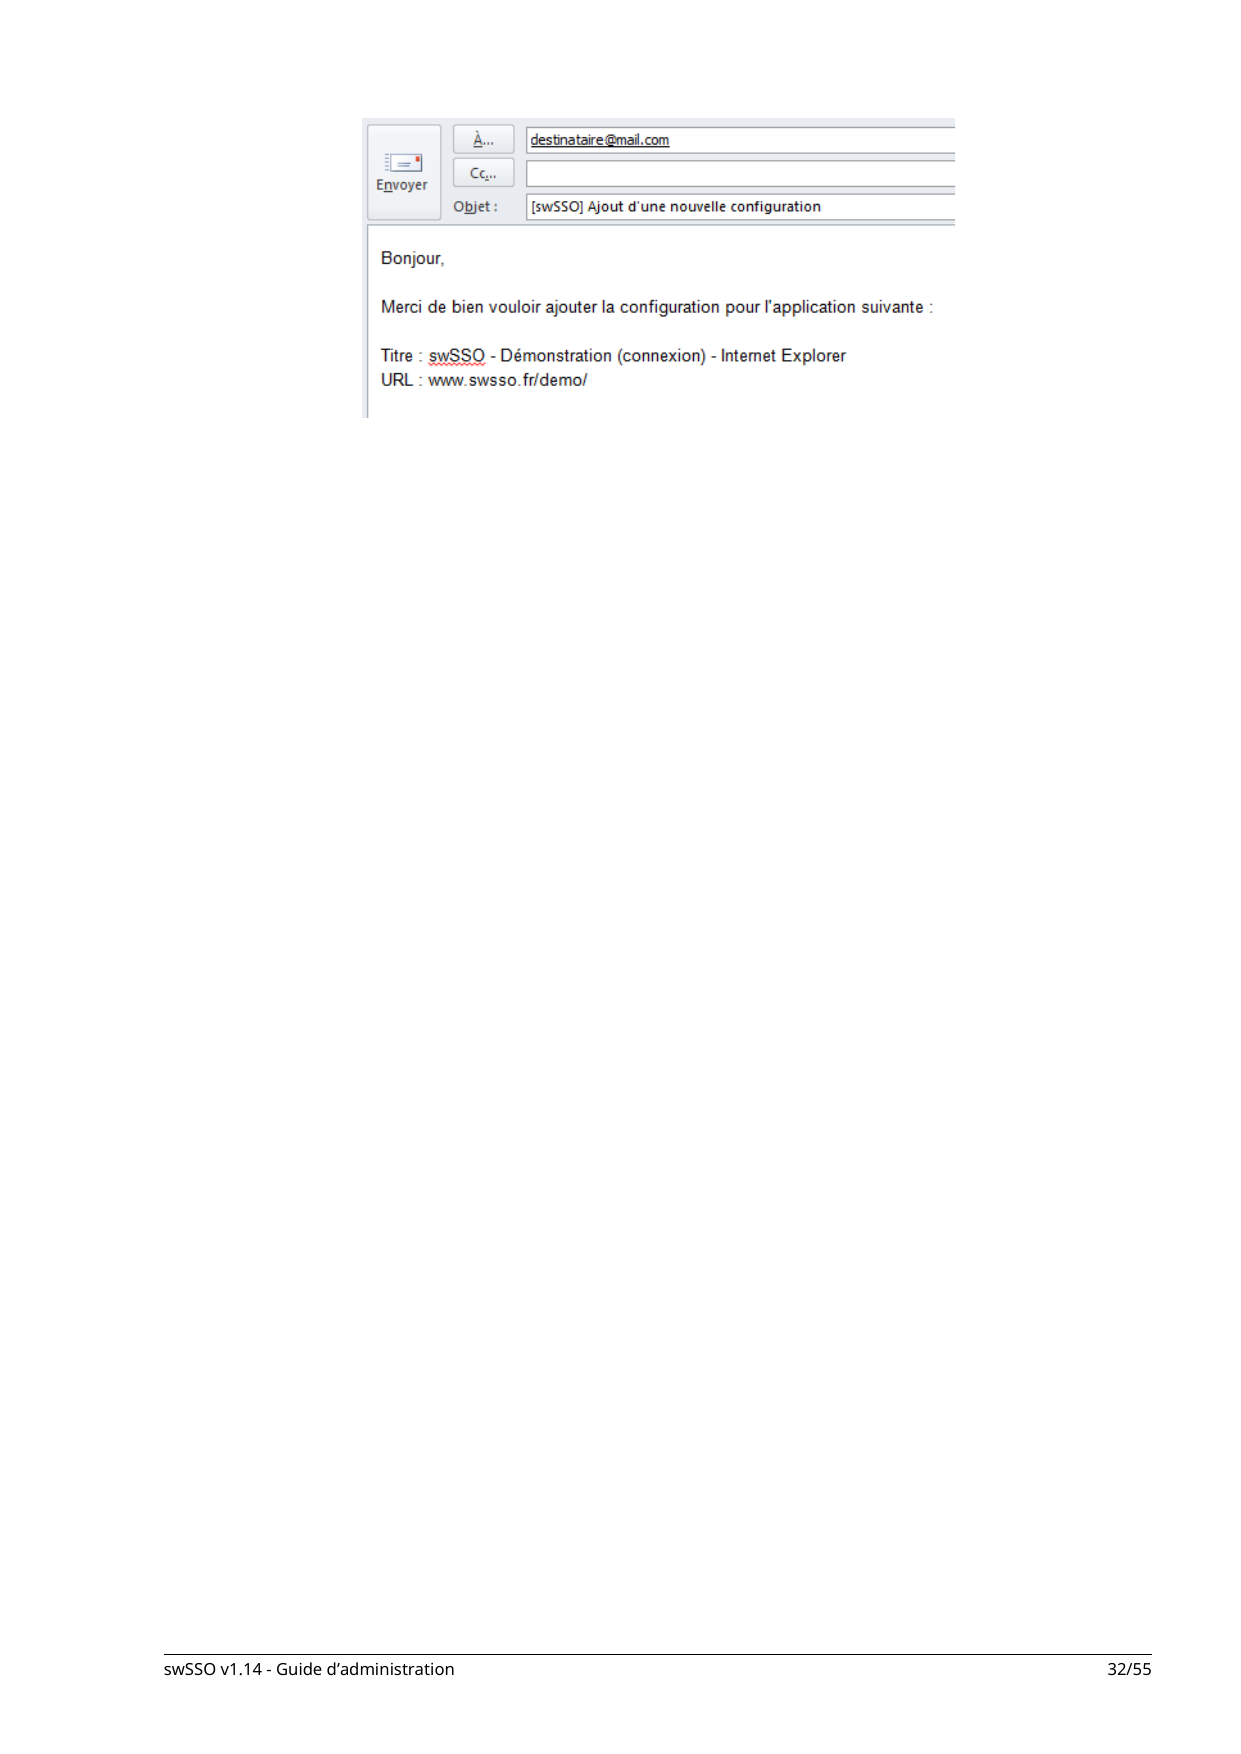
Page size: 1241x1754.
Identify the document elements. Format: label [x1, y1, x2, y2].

picture [362, 118, 956, 418]
